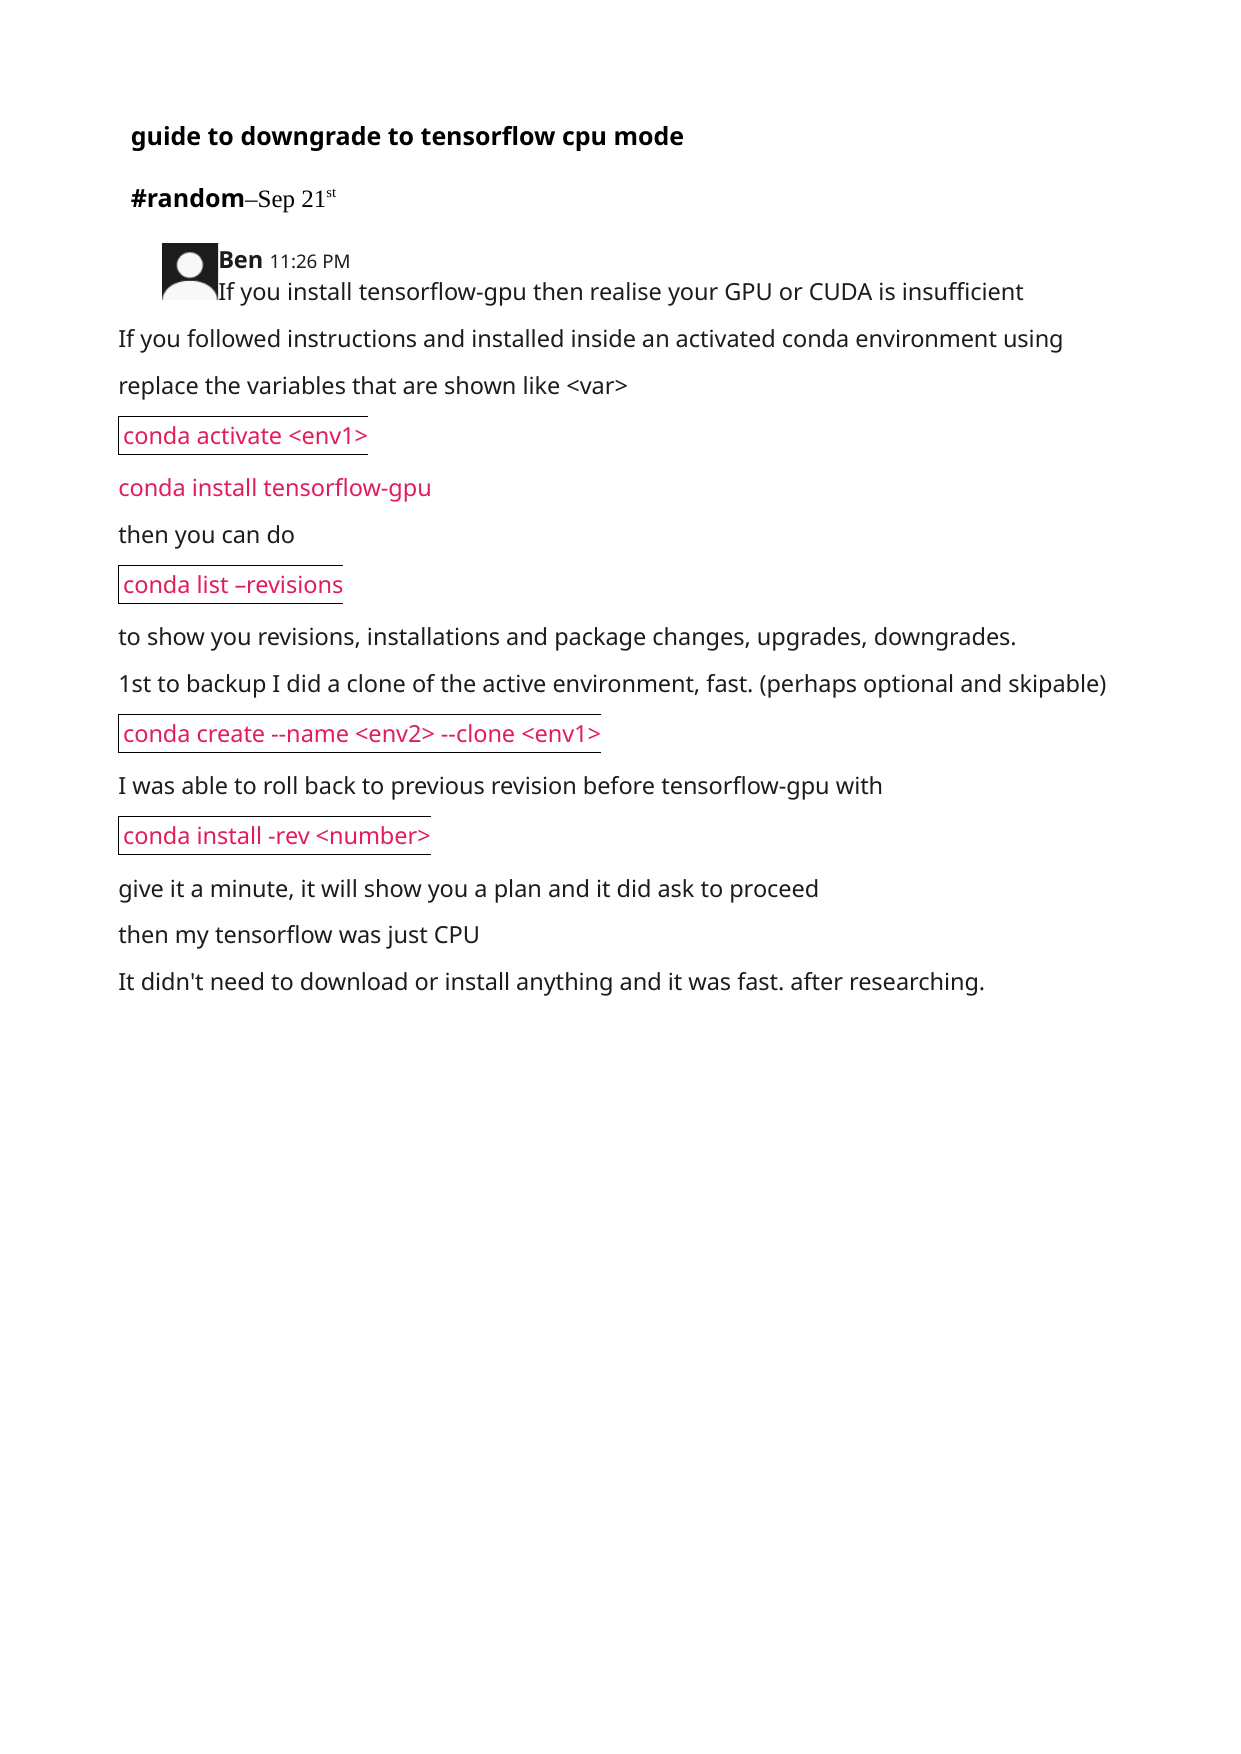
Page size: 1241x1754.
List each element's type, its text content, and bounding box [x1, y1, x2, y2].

text It didn't need to download or install anything and it was fast. after researching. [118, 965, 1122, 997]
text conda create --name <env2> --clone <env1> [119, 714, 1122, 752]
text replace the variables that are shown like <var> [118, 369, 1122, 401]
text give it a minute, it will show you a plan and it did ask to proceed [118, 872, 1122, 904]
text Ben 11:26 PM [219, 244, 1091, 276]
text If you install tensorflow-gpu then realise your GPU or CUDA is insufficient [118, 276, 1122, 308]
text If you followed instructions and installed inside an activated conda environment using [118, 322, 1122, 354]
text conda activate <env1> [119, 416, 1122, 454]
text I was able to roll back to previous revision before tensorflow-gpu with [118, 769, 1122, 802]
text conda install tensorflow-gpu [118, 471, 1122, 503]
text then my tensorflow was just CPU [118, 919, 1122, 951]
text conda list –revisions [119, 565, 1122, 603]
text guide to downgrade to tensorflow cpu mode [131, 118, 1052, 152]
text [118, 244, 162, 300]
text to show you revisions, installations and package changes, upgrades, downgrades. [118, 621, 1122, 652]
text then you can do [118, 518, 1122, 550]
text 1st to backup I did a clone of the active environment, fast. (perhaps optional and skipable) [118, 667, 1122, 699]
text conda install -rev <number> [119, 816, 1122, 854]
picture [162, 243, 219, 300]
text #random–Sep 21st [131, 181, 1052, 215]
